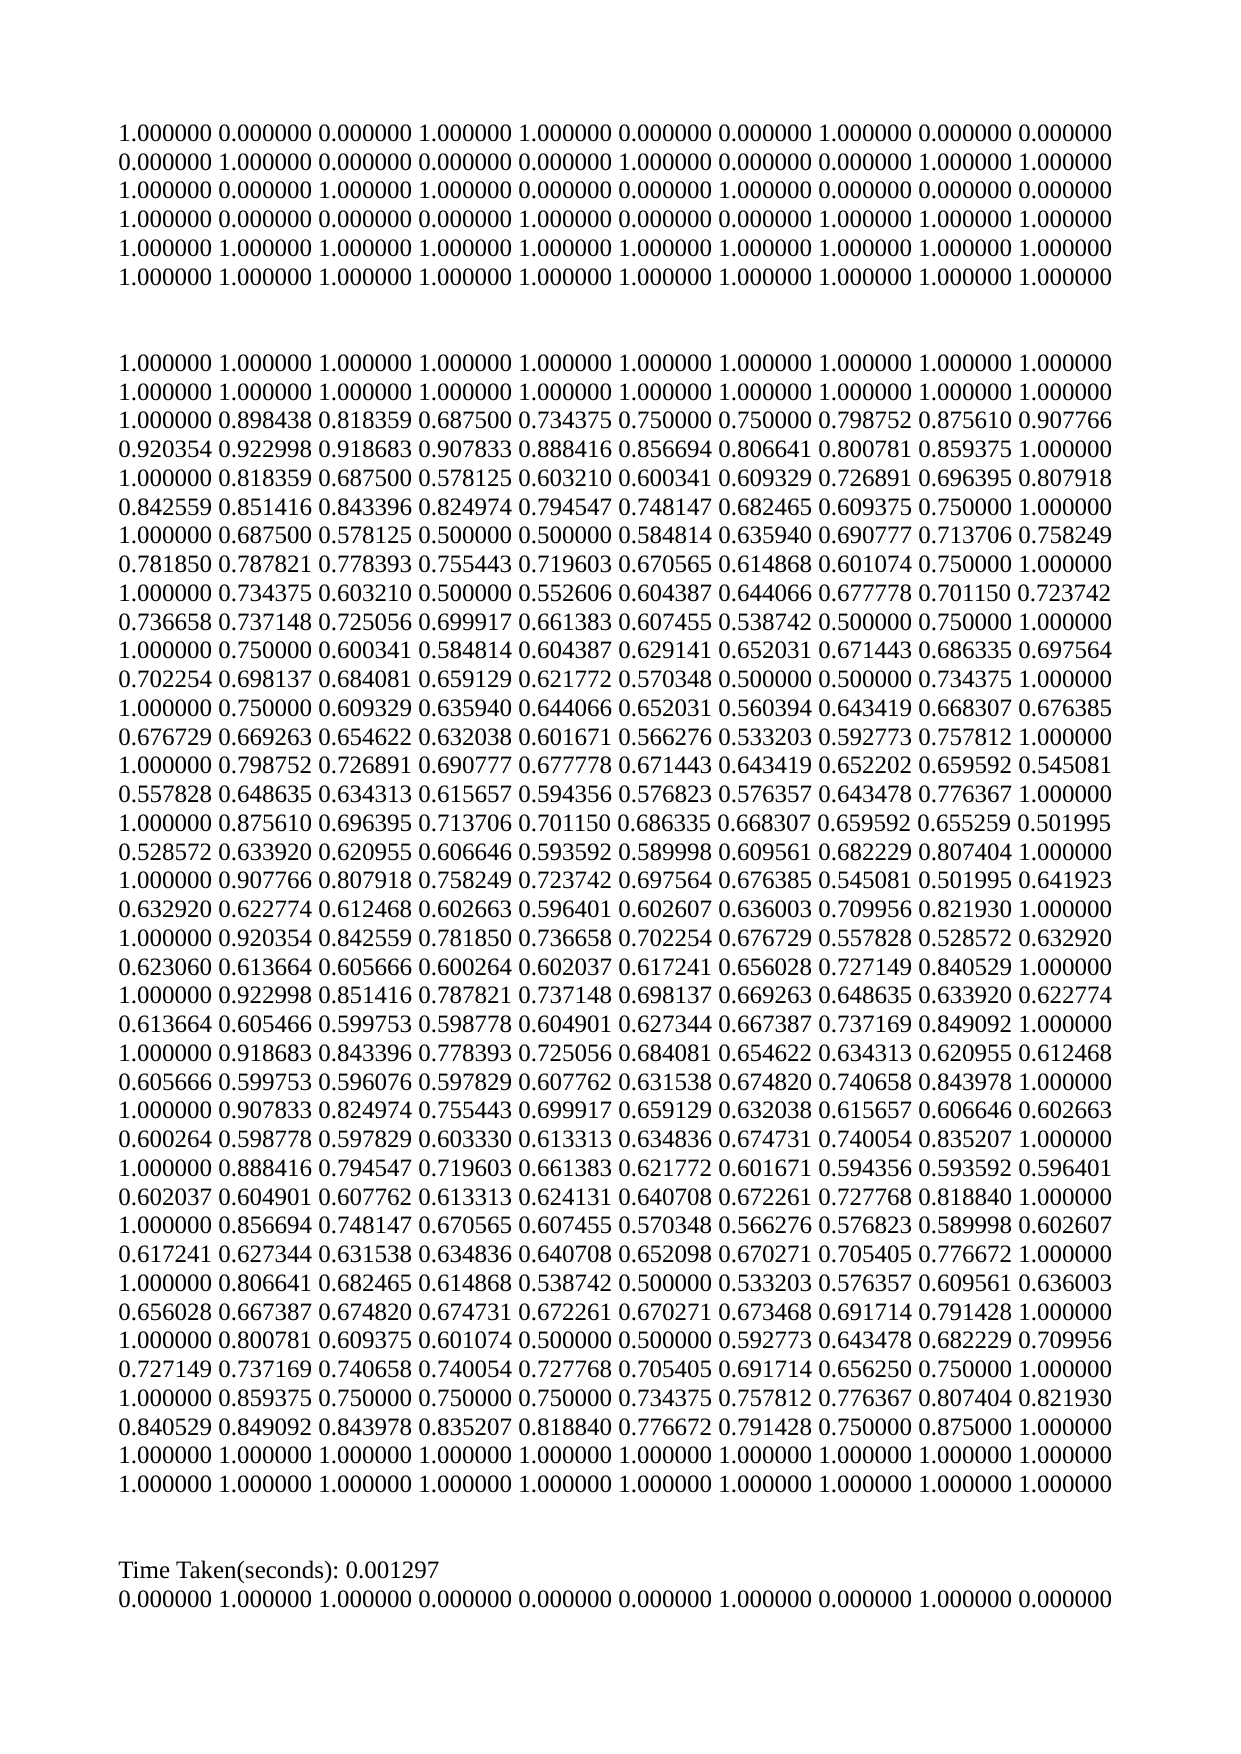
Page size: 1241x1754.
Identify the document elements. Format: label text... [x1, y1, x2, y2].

text 1.000000 0.856694 0.748147 0.670565 0.607455 0.570348 0.566276 0.576823 0.589998 0.602607 0.617241 0.627344 0.631538 0.634836 0.640708 0.652098 0.670271 0.705405 0.776672 1.000000 [118, 1211, 1122, 1268]
text 1.000000 0.687500 0.578125 0.500000 0.500000 0.584814 0.635940 0.690777 0.713706 0.758249 0.781850 0.787821 0.778393 0.755443 0.719603 0.670565 0.614868 0.601074 0.750000 1.000000 [118, 521, 1122, 578]
text 1.000000 0.750000 0.609329 0.635940 0.644066 0.652031 0.560394 0.643419 0.668307 0.676385 0.676729 0.669263 0.654622 0.632038 0.601671 0.566276 0.533203 0.592773 0.757812 1.000000 [118, 693, 1122, 751]
text 1.000000 0.818359 0.687500 0.578125 0.603210 0.600341 0.609329 0.726891 0.696395 0.807918 0.842559 0.851416 0.843396 0.824974 0.794547 0.748147 0.682465 0.609375 0.750000 1.000000 [118, 463, 1122, 521]
text 1.000000 0.920354 0.842559 0.781850 0.736658 0.702254 0.676729 0.557828 0.528572 0.632920 0.623060 0.613664 0.605666 0.600264 0.602037 0.617241 0.656028 0.727149 0.840529 1.000000 [118, 923, 1122, 981]
text 1.000000 0.898438 0.818359 0.687500 0.734375 0.750000 0.750000 0.798752 0.875610 0.907766 0.920354 0.922998 0.918683 0.907833 0.888416 0.856694 0.806641 0.800781 0.859375 1.000000 [118, 406, 1122, 463]
text 1.000000 0.734375 0.603210 0.500000 0.552606 0.604387 0.644066 0.677778 0.701150 0.723742 0.736658 0.737148 0.725056 0.699917 0.661383 0.607455 0.538742 0.500000 0.750000 1.000000 [118, 578, 1122, 636]
text 1.000000 0.750000 0.600341 0.584814 0.604387 0.629141 0.652031 0.671443 0.686335 0.697564 0.702254 0.698137 0.684081 0.659129 0.621772 0.570348 0.500000 0.500000 0.734375 1.000000 [118, 636, 1122, 693]
text 0.000000 1.000000 1.000000 0.000000 0.000000 0.000000 1.000000 0.000000 1.000000 0.000000 [118, 1584, 1122, 1613]
text 1.000000 0.875610 0.696395 0.713706 0.701150 0.686335 0.668307 0.659592 0.655259 0.501995 0.528572 0.633920 0.620955 0.606646 0.593592 0.589998 0.609561 0.682229 0.807404 1.000000 [118, 808, 1122, 866]
text 1.000000 0.888416 0.794547 0.719603 0.661383 0.621772 0.601671 0.594356 0.593592 0.596401 0.602037 0.604901 0.607762 0.613313 0.624131 0.640708 0.672261 0.727768 0.818840 1.000000 [118, 1153, 1122, 1211]
text 1.000000 0.806641 0.682465 0.614868 0.538742 0.500000 0.533203 0.576357 0.609561 0.636003 0.656028 0.667387 0.674820 0.674731 0.672261 0.670271 0.673468 0.691714 0.791428 1.000000 [118, 1268, 1122, 1326]
text 1.000000 0.907766 0.807918 0.758249 0.723742 0.697564 0.676385 0.545081 0.501995 0.641923 0.632920 0.622774 0.612468 0.602663 0.596401 0.602607 0.636003 0.709956 0.821930 1.000000 [118, 866, 1122, 923]
text 1.000000 0.918683 0.843396 0.778393 0.725056 0.684081 0.654622 0.634313 0.620955 0.612468 0.605666 0.599753 0.596076 0.597829 0.607762 0.631538 0.674820 0.740658 0.843978 1.000000 [118, 1038, 1122, 1096]
text 1.000000 0.907833 0.824974 0.755443 0.699917 0.659129 0.632038 0.615657 0.606646 0.602663 0.600264 0.598778 0.597829 0.603330 0.613313 0.634836 0.674731 0.740054 0.835207 1.000000 [118, 1096, 1122, 1153]
text 1.000000 0.000000 0.000000 1.000000 1.000000 0.000000 0.000000 1.000000 0.000000 0.000000 0.000000 1.000000 0.000000 0.000000 0.000000 1.000000 0.000000 0.000000 1.000000 1.000000 [118, 118, 1122, 176]
text 1.000000 0.800781 0.609375 0.601074 0.500000 0.500000 0.592773 0.643478 0.682229 0.709956 0.727149 0.737169 0.740658 0.740054 0.727768 0.705405 0.691714 0.656250 0.750000 1.000000 [118, 1326, 1122, 1383]
text 1.000000 1.000000 1.000000 1.000000 1.000000 1.000000 1.000000 1.000000 1.000000 1.000000 1.000000 1.000000 1.000000 1.000000 1.000000 1.000000 1.000000 1.000000 1.000000 1.000000 [118, 1441, 1122, 1498]
text Time Taken(seconds): 0.001297 [118, 1556, 1122, 1584]
text 1.000000 0.922998 0.851416 0.787821 0.737148 0.698137 0.669263 0.648635 0.633920 0.622774 0.613664 0.605466 0.599753 0.598778 0.604901 0.627344 0.667387 0.737169 0.849092 1.000000 [118, 981, 1122, 1038]
text 1.000000 0.798752 0.726891 0.690777 0.677778 0.671443 0.643419 0.652202 0.659592 0.545081 0.557828 0.648635 0.634313 0.615657 0.594356 0.576823 0.576357 0.643478 0.776367 1.000000 [118, 751, 1122, 808]
text 1.000000 0.859375 0.750000 0.750000 0.750000 0.734375 0.757812 0.776367 0.807404 0.821930 0.840529 0.849092 0.843978 0.835207 0.818840 0.776672 0.791428 0.750000 0.875000 1.000000 [118, 1383, 1122, 1441]
text 1.000000 0.000000 1.000000 1.000000 0.000000 0.000000 1.000000 0.000000 0.000000 0.000000 1.000000 0.000000 0.000000 0.000000 1.000000 0.000000 0.000000 1.000000 1.000000 1.000000 [118, 176, 1122, 233]
text 1.000000 1.000000 1.000000 1.000000 1.000000 1.000000 1.000000 1.000000 1.000000 1.000000 1.000000 1.000000 1.000000 1.000000 1.000000 1.000000 1.000000 1.000000 1.000000 1.000000 [118, 233, 1122, 291]
text 1.000000 1.000000 1.000000 1.000000 1.000000 1.000000 1.000000 1.000000 1.000000 1.000000 1.000000 1.000000 1.000000 1.000000 1.000000 1.000000 1.000000 1.000000 1.000000 1.000000 [118, 348, 1122, 406]
